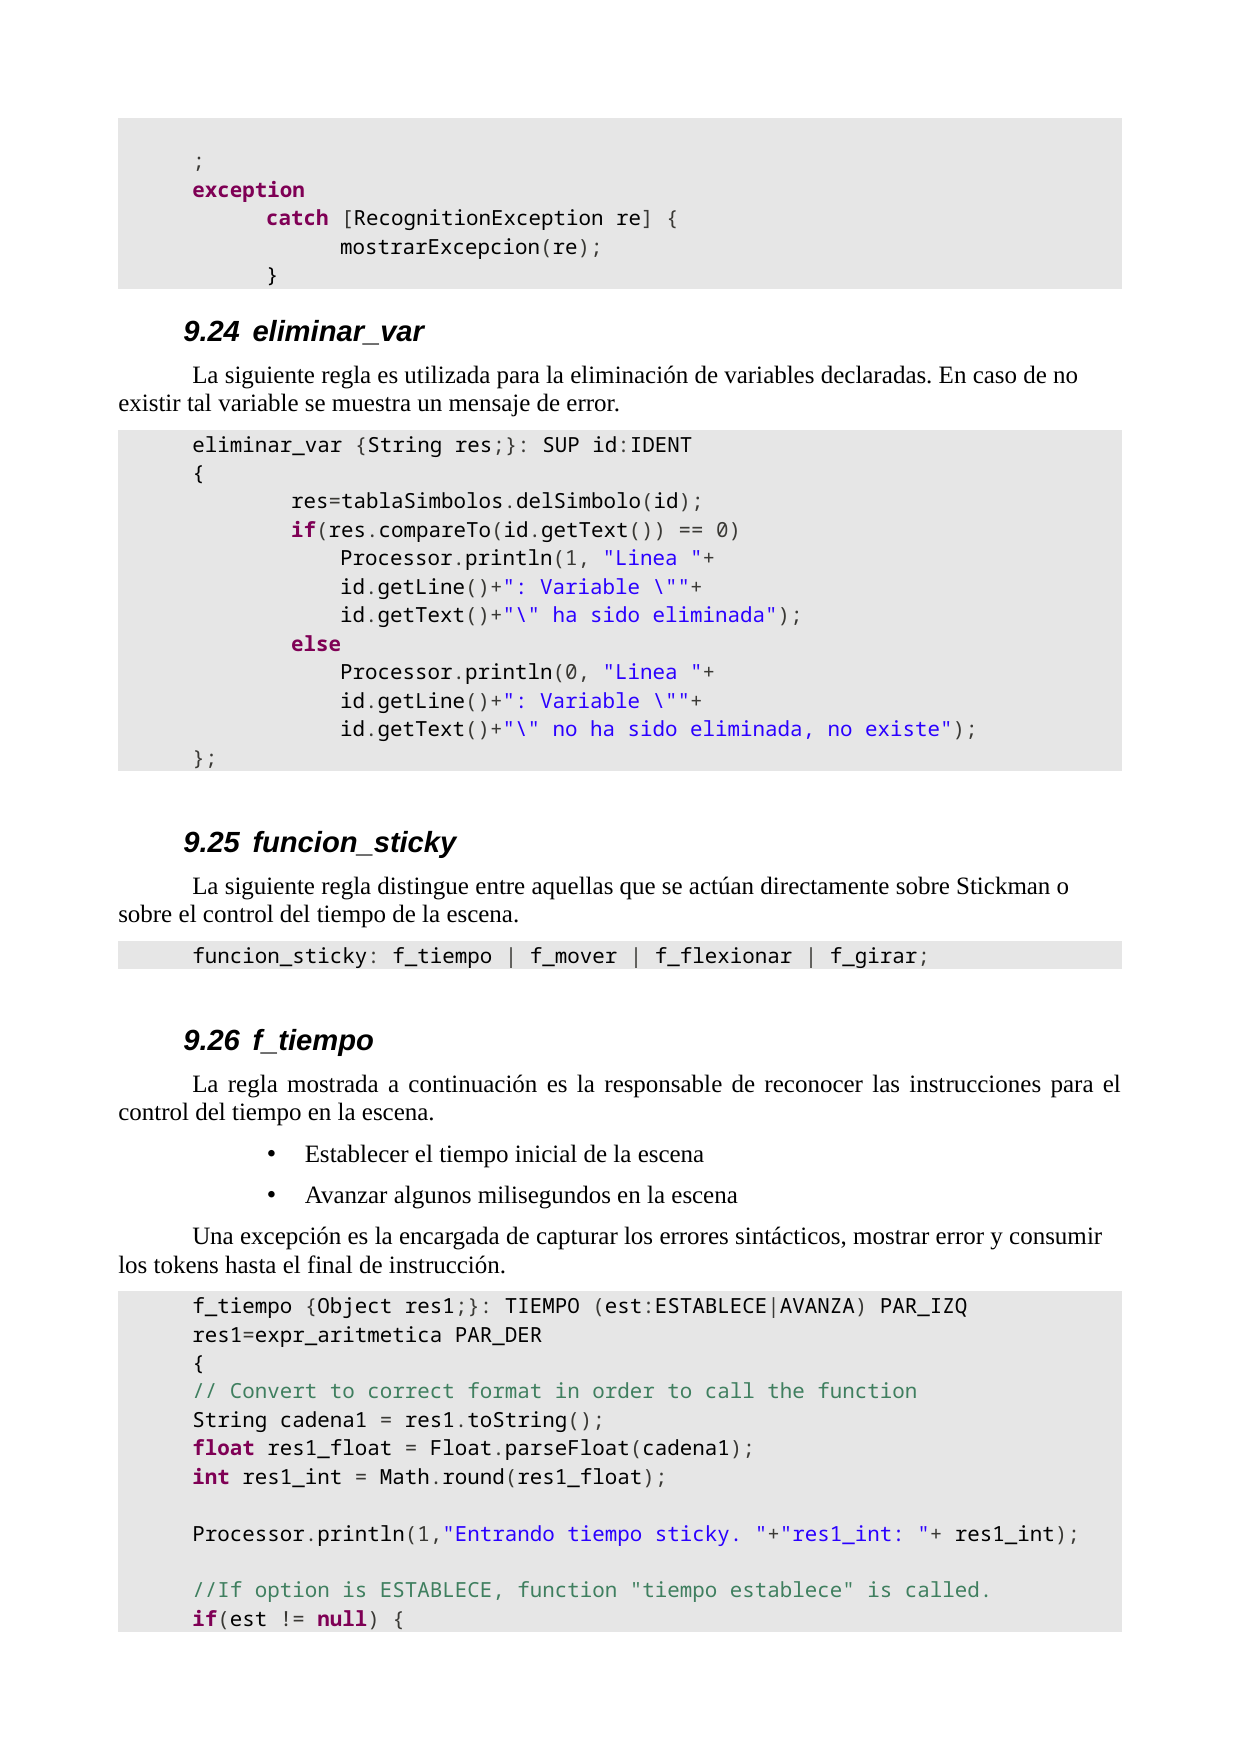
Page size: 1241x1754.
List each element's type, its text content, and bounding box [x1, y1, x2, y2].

text catch [RecognitionException re] { [118, 203, 1122, 232]
text //If option is ESTABLECE, function "tiempo establece" is called. [118, 1576, 1122, 1604]
text id.getLine()+": Variable \""+ [118, 686, 1122, 714]
text id.getText()+"\" ha sido eliminada"); [118, 600, 1122, 629]
text La regla mostrada a continuación es la responsable de reconocer las instrucciones para el control del tiempo en la escena. [118, 1069, 1122, 1126]
text mostrarExcepcion(re); [118, 232, 1122, 260]
text ; [118, 147, 1122, 175]
text Processor.println(1, "Linea "+ [118, 543, 1122, 572]
text exception [118, 175, 1122, 203]
text Processor.println(1,"Entrando tiempo sticky. "+"res1_int: "+ res1_int); [118, 1519, 1122, 1547]
text String cadena1 = res1.toString(); [118, 1405, 1122, 1433]
subtitle funcion_sticky [178, 825, 1122, 858]
text id.getText()+"\" no ha sido eliminada, no existe"); [118, 714, 1122, 743]
text { [118, 1348, 1122, 1377]
text res=tablaSimbolos.delSimbolo(id); [118, 487, 1122, 515]
text if(res.compareTo(id.getText()) == 0) [118, 515, 1122, 543]
subtitle f_tiempo [178, 1023, 1122, 1056]
text La siguiente regla es utilizada para la eliminación de variables declaradas. En caso de no existir tal variable se muestra un mensaje de error. [118, 360, 1122, 417]
text eliminar_var {String res;}: SUP id:IDENT [118, 430, 1122, 458]
text float res1_float = Float.parseFloat(cadena1); [118, 1433, 1122, 1462]
text id.getLine()+": Variable \""+ [118, 572, 1122, 600]
text else [118, 629, 1122, 657]
text if(est != null) { [118, 1604, 1122, 1632]
text // Convert to correct format in order to call the function [118, 1377, 1122, 1405]
text Una excepción es la encargada de capturar los errores sintácticos, mostrar error y consumir los tokens hasta el final de instrucción. [118, 1221, 1122, 1279]
text f_tiempo {Object res1;}: TIEMPO (est:ESTABLECE|AVANZA) PAR_IZQ res1=expr_aritmetica PAR_DER [118, 1291, 1122, 1348]
text funcion_sticky: f_tiempo | f_mover | f_flexionar | f_girar; [118, 941, 1122, 969]
text { [118, 458, 1122, 487]
text }; [118, 743, 1122, 771]
list Establecer el tiempo inicial de la escena [267, 1139, 1122, 1167]
text Processor.println(0, "Linea "+ [118, 657, 1122, 686]
subtitle eliminar_var [178, 314, 1122, 347]
list Avanzar algunos milisegundos en la escena [267, 1180, 1122, 1209]
text } [118, 260, 1122, 289]
text La siguiente regla distingue entre aquellas que se actúan directamente sobre Stickman o sobre el control del tiempo de la escena. [118, 871, 1122, 928]
text int res1_int = Math.round(res1_float); [118, 1462, 1122, 1490]
